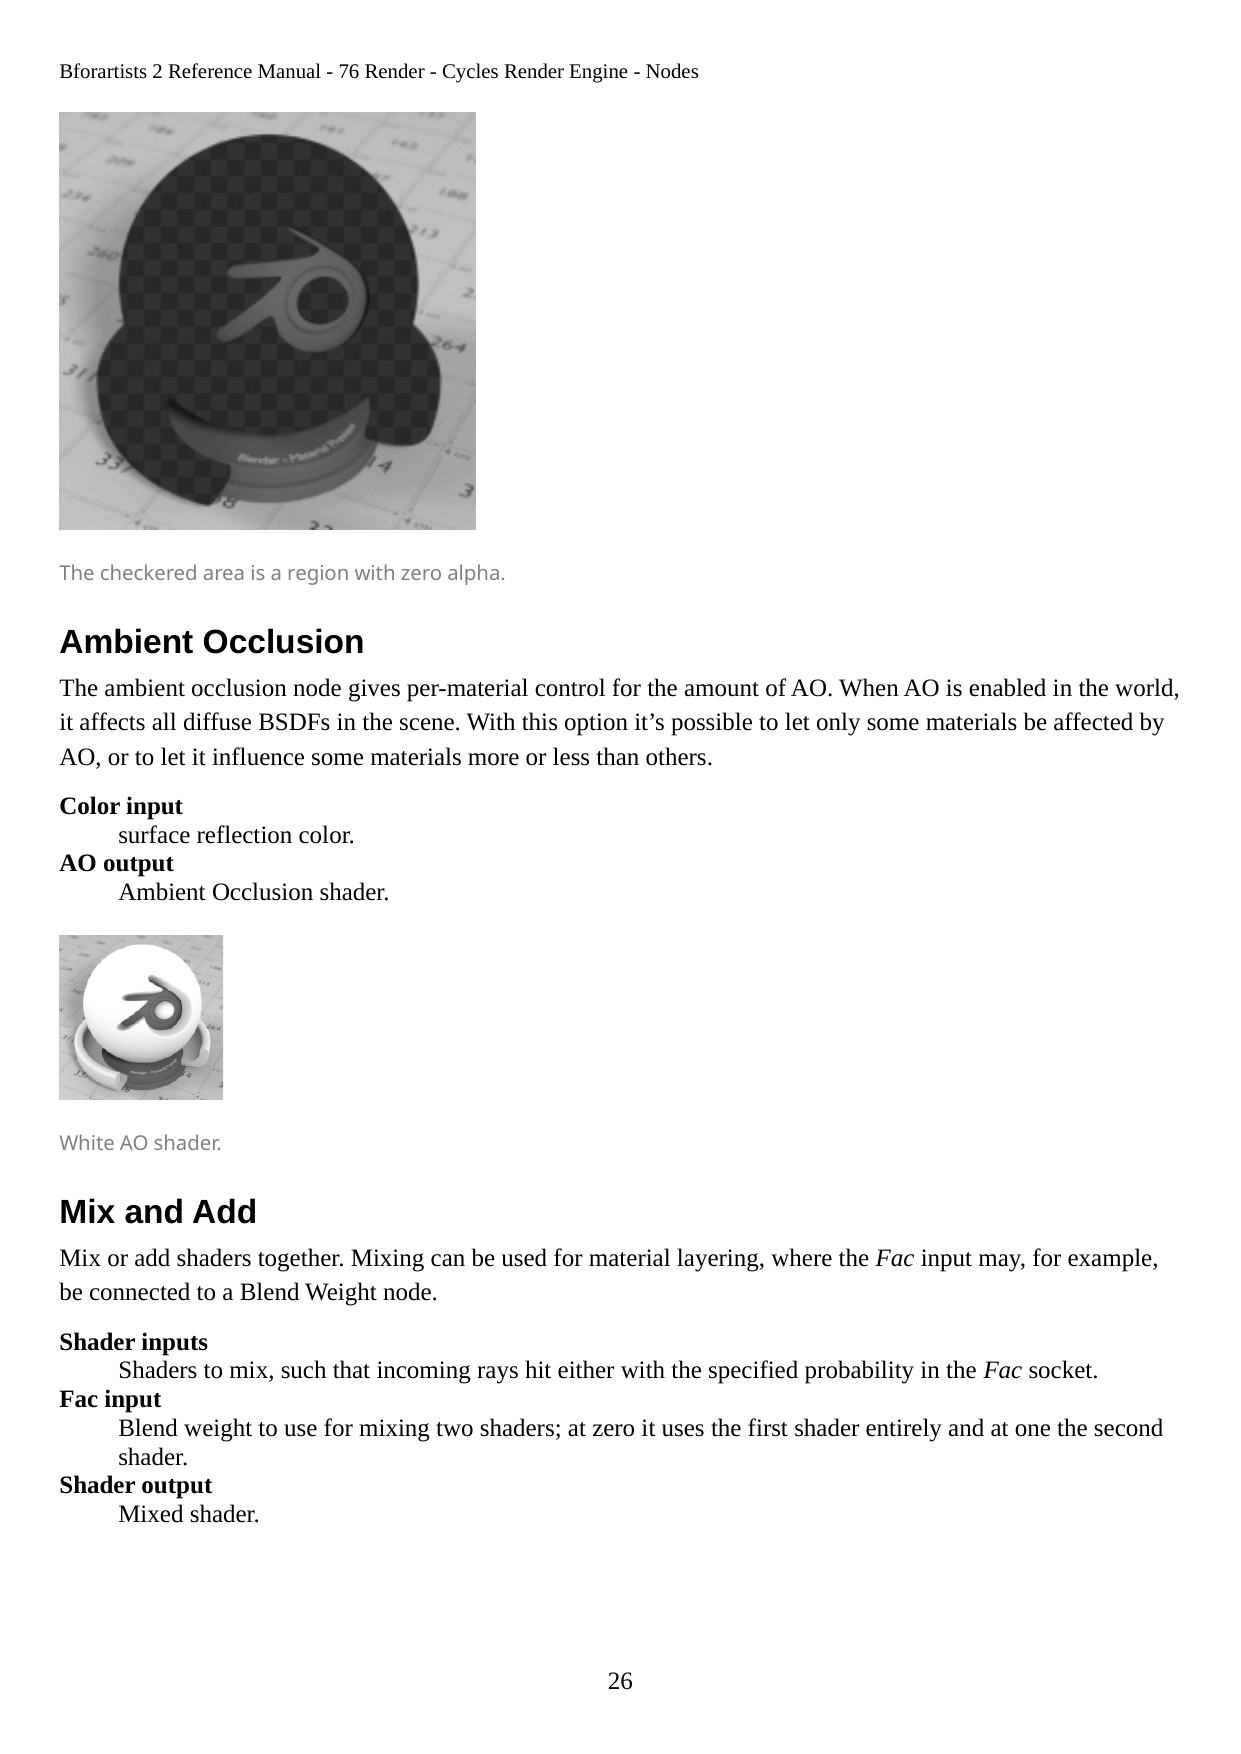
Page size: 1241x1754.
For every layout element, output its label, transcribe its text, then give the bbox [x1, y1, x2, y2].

subtitle Shader inputs [59, 1327, 1181, 1355]
subtitle Ambient Occlusion [59, 622, 1181, 660]
text The checkered area is a region with zero alpha. [59, 555, 1181, 586]
subtitle Color input [59, 791, 1181, 820]
picture [59, 112, 476, 530]
list surface reflection color. [118, 820, 1181, 848]
text Mix or add shaders together. Mixing can be used for material layering, where the Fac input may, for example, be connected to a Blend Weight node. [59, 1243, 1181, 1306]
list Ambient Occlusion shader. [118, 877, 1181, 906]
subtitle AO output [59, 848, 1181, 877]
subtitle Mix and Add [59, 1192, 1181, 1231]
subtitle Shader output [59, 1470, 1181, 1499]
list Shaders to mix, such that incoming rays hit either with the specified probability in the Fac socket. [118, 1355, 1181, 1384]
subtitle Fac input [59, 1384, 1181, 1413]
text The ambient occlusion node gives per-material control for the amount of AO. When AO is enabled in the world, it affects all diffuse BSDFs in the scene. With this option it’s possible to let only some materials be affected by AO, or to let it influence some materials more or less than others. [59, 673, 1181, 771]
text White AO shader. [59, 1125, 1181, 1156]
picture [59, 935, 224, 1100]
list Mixed shader. [118, 1499, 1181, 1528]
list Blend weight to use for mixing two shaders; at zero it uses the first shader entirely and at one the second shader. [118, 1413, 1181, 1470]
